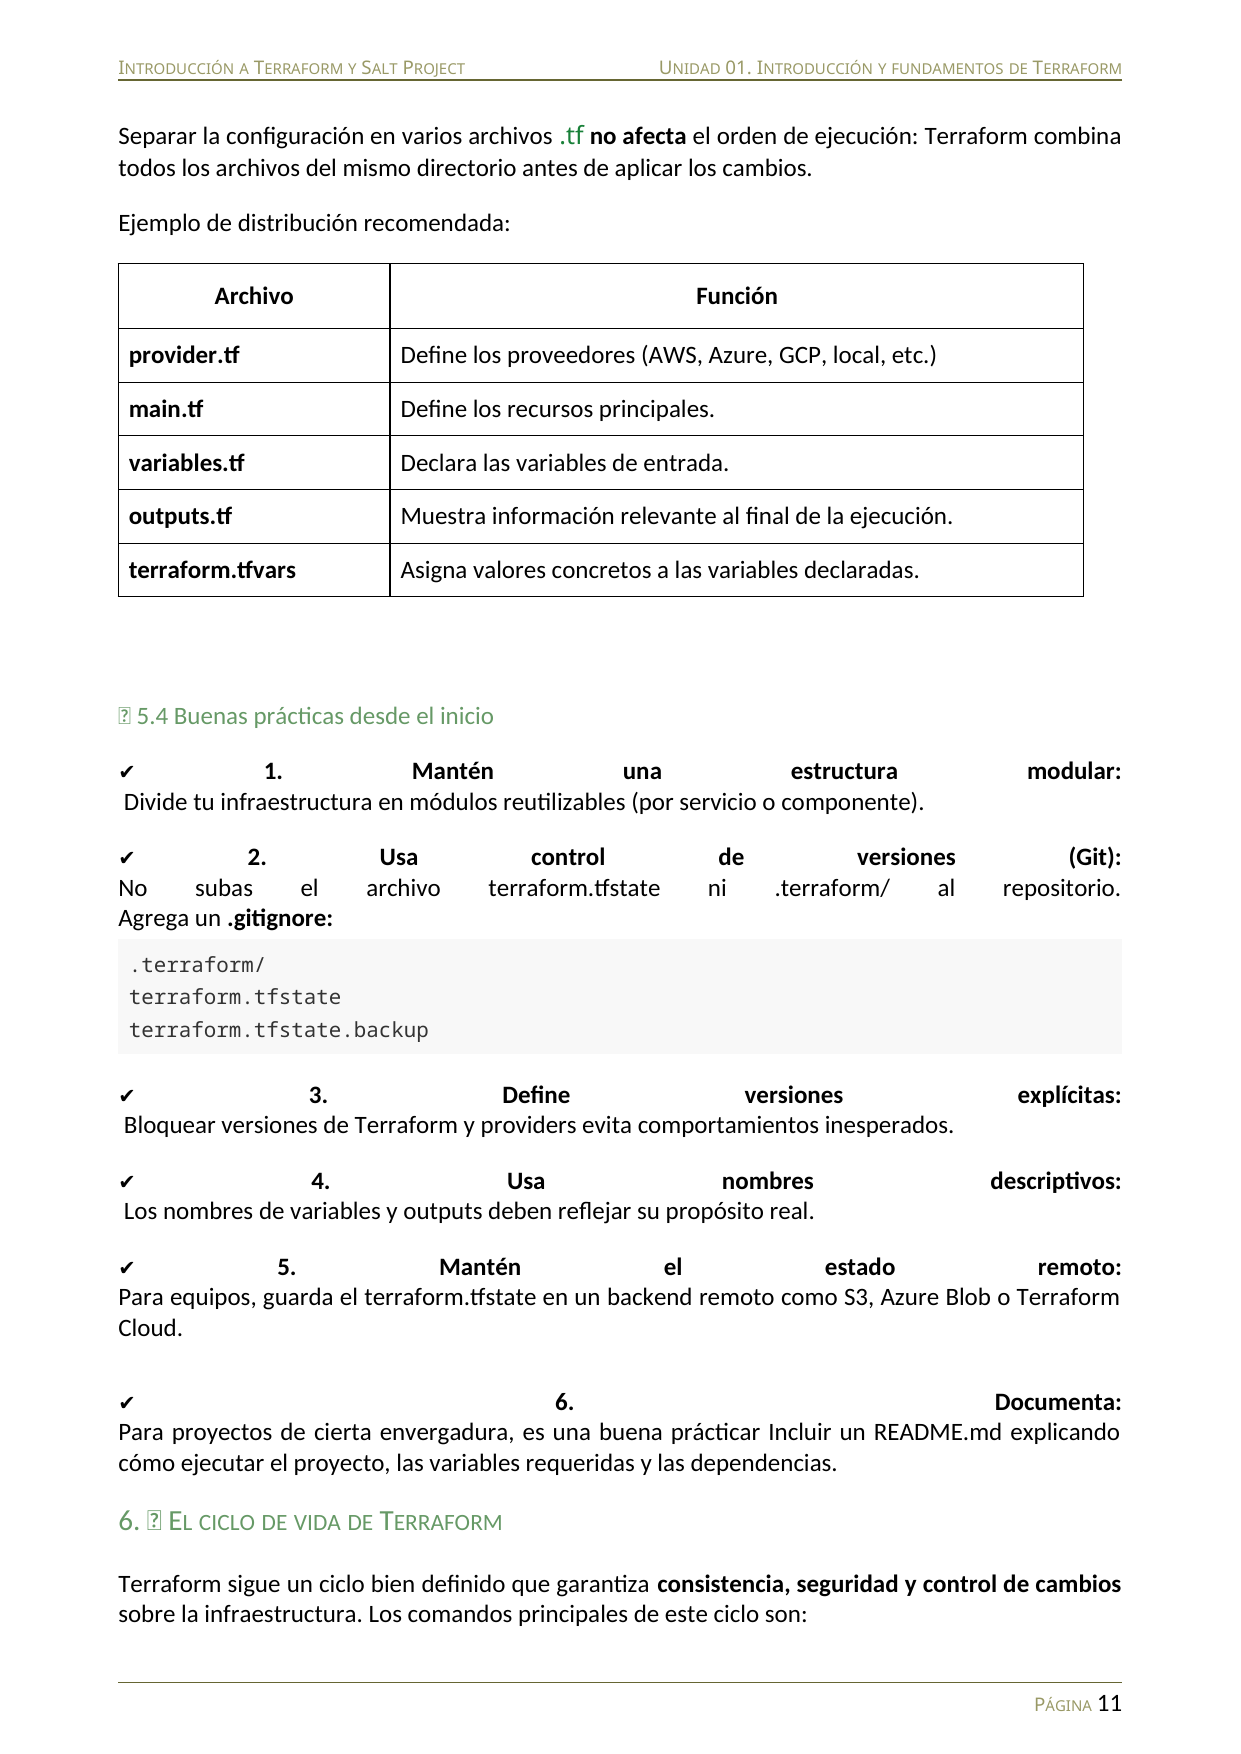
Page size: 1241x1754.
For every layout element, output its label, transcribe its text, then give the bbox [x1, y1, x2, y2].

table_cell main.tf [119, 383, 389, 435]
table_cell outputs.tf [119, 490, 389, 542]
table_header .terraform/ terraform.tfstate terraform.tfstate.backup [118, 939, 1122, 1054]
table_cell terraform.tfvars [119, 544, 389, 596]
table_header Función [391, 264, 1083, 328]
text Separar la configuración en varios archivos .tf no afecta el orden de ejecución: Terraform combina todos los archivos del mismo directorio antes de aplicar los cambios. [118, 118, 1122, 183]
table_cell Define los proveedores (AWS, Azure, GCP, local, etc.) [391, 329, 1083, 382]
text ✔️ 3. Define versiones explícitas: Bloquear versiones de Terraform y providers evita comportamientos inesperados. [118, 1079, 1122, 1140]
text ✔️ 1. Mantén una estructura modular: Divide tu infraestructura en módulos reutilizables (por servicio o componente). [118, 755, 1122, 816]
subtitle 🧠 5.4 Buenas prácticas desde el inicio [118, 700, 1122, 730]
subtitle 6. 🔁 El ciclo de vida de Terraform [118, 1502, 1122, 1538]
table_cell variables.tf [119, 436, 389, 489]
table_cell Muestra información relevante al final de la ejecución. [391, 490, 1083, 542]
text ✔️ 5. Mantén el estado remoto: Para equipos, guarda el terraform.tfstate en un backend remoto como S3, Azure Blob o Terraform Cloud. [118, 1251, 1122, 1342]
table_cell Asigna valores concretos a las variables declaradas. [391, 544, 1083, 596]
table_cell Declara las variables de entrada. [391, 436, 1083, 489]
table_cell provider.tf [119, 329, 389, 382]
table_cell Define los recursos principales. [391, 383, 1083, 435]
text Ejemplo de distribución recomendada: [118, 208, 1122, 238]
text ✔️ 2. Usa control de versiones (Git): No subas el archivo terraform.tfstate ni .terraform/ al repositorio. Agrega un .gitignore: [118, 841, 1122, 933]
text Terraform sigue un ciclo bien definido que garantiza consistencia, seguridad y control de cambios sobre la infraestructura. Los comandos principales de este ciclo son: [118, 1568, 1122, 1629]
text ✔️ 6. Documenta: Para proyectos de cierta envergadura, es una buena prácticar Incluir un README.md explicando cómo ejecutar el proyecto, las variables requeridas y las dependencias. [118, 1386, 1122, 1477]
table_header Archivo [119, 264, 389, 328]
text ✔️ 4. Usa nombres descriptivos: Los nombres de variables y outputs deben reflejar su propósito real. [118, 1165, 1122, 1226]
